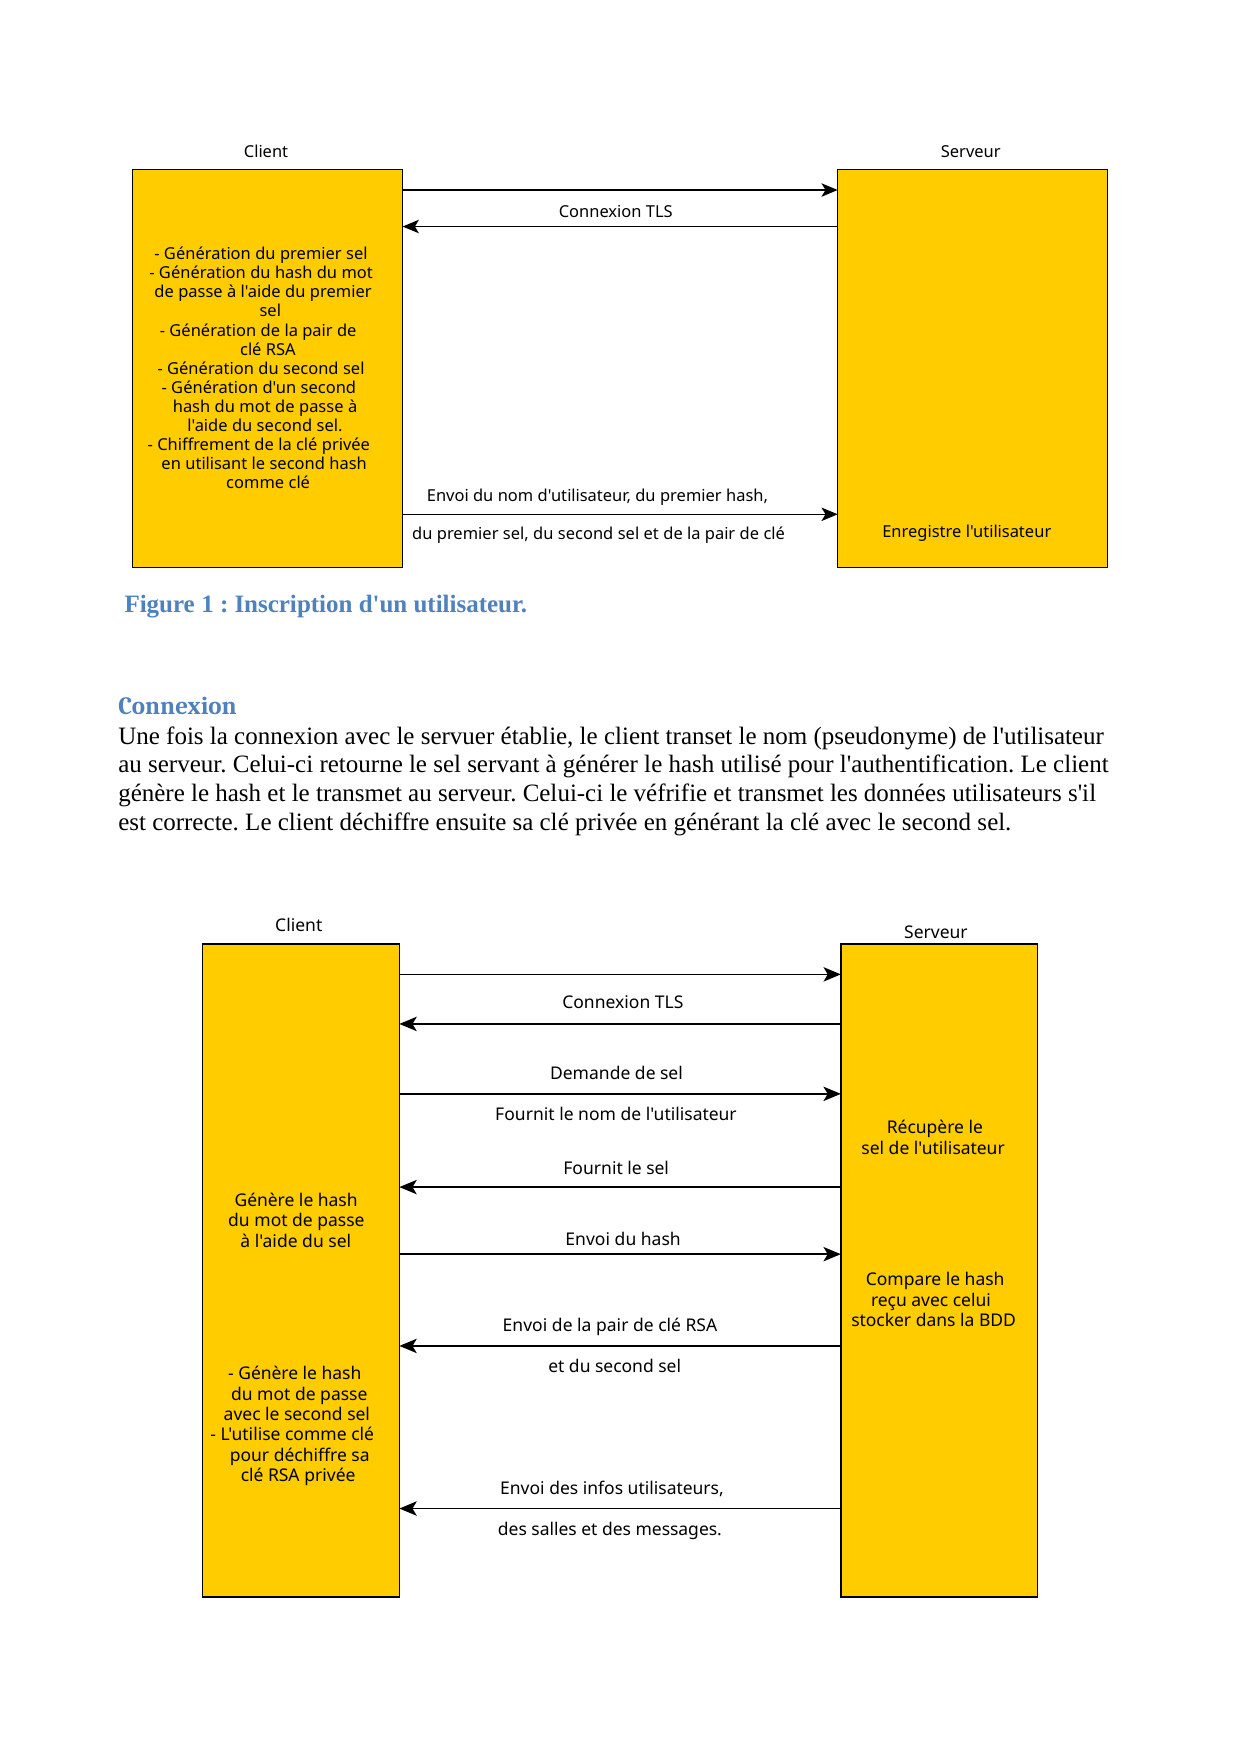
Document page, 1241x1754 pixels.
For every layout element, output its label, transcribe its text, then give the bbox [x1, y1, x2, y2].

text Figure 1 : Inscription d'un utilisateur. [118, 118, 1122, 617]
text Une fois la connexion avec le servuer établie, le client transet le nom (pseudonyme) de l'utilisateur au serveur. Celui-ci retourne le sel servant à générer le hash utilisé pour l'authentification. Le client génère le hash et le transmet au serveur. Celui-ci le véfrifie et transmet les données utilisateurs s'il est correcte. Le client déchiffre ensuite sa clé privée en générant la clé avec le second sel. [118, 721, 1122, 836]
subtitle Connexion [118, 692, 1122, 721]
